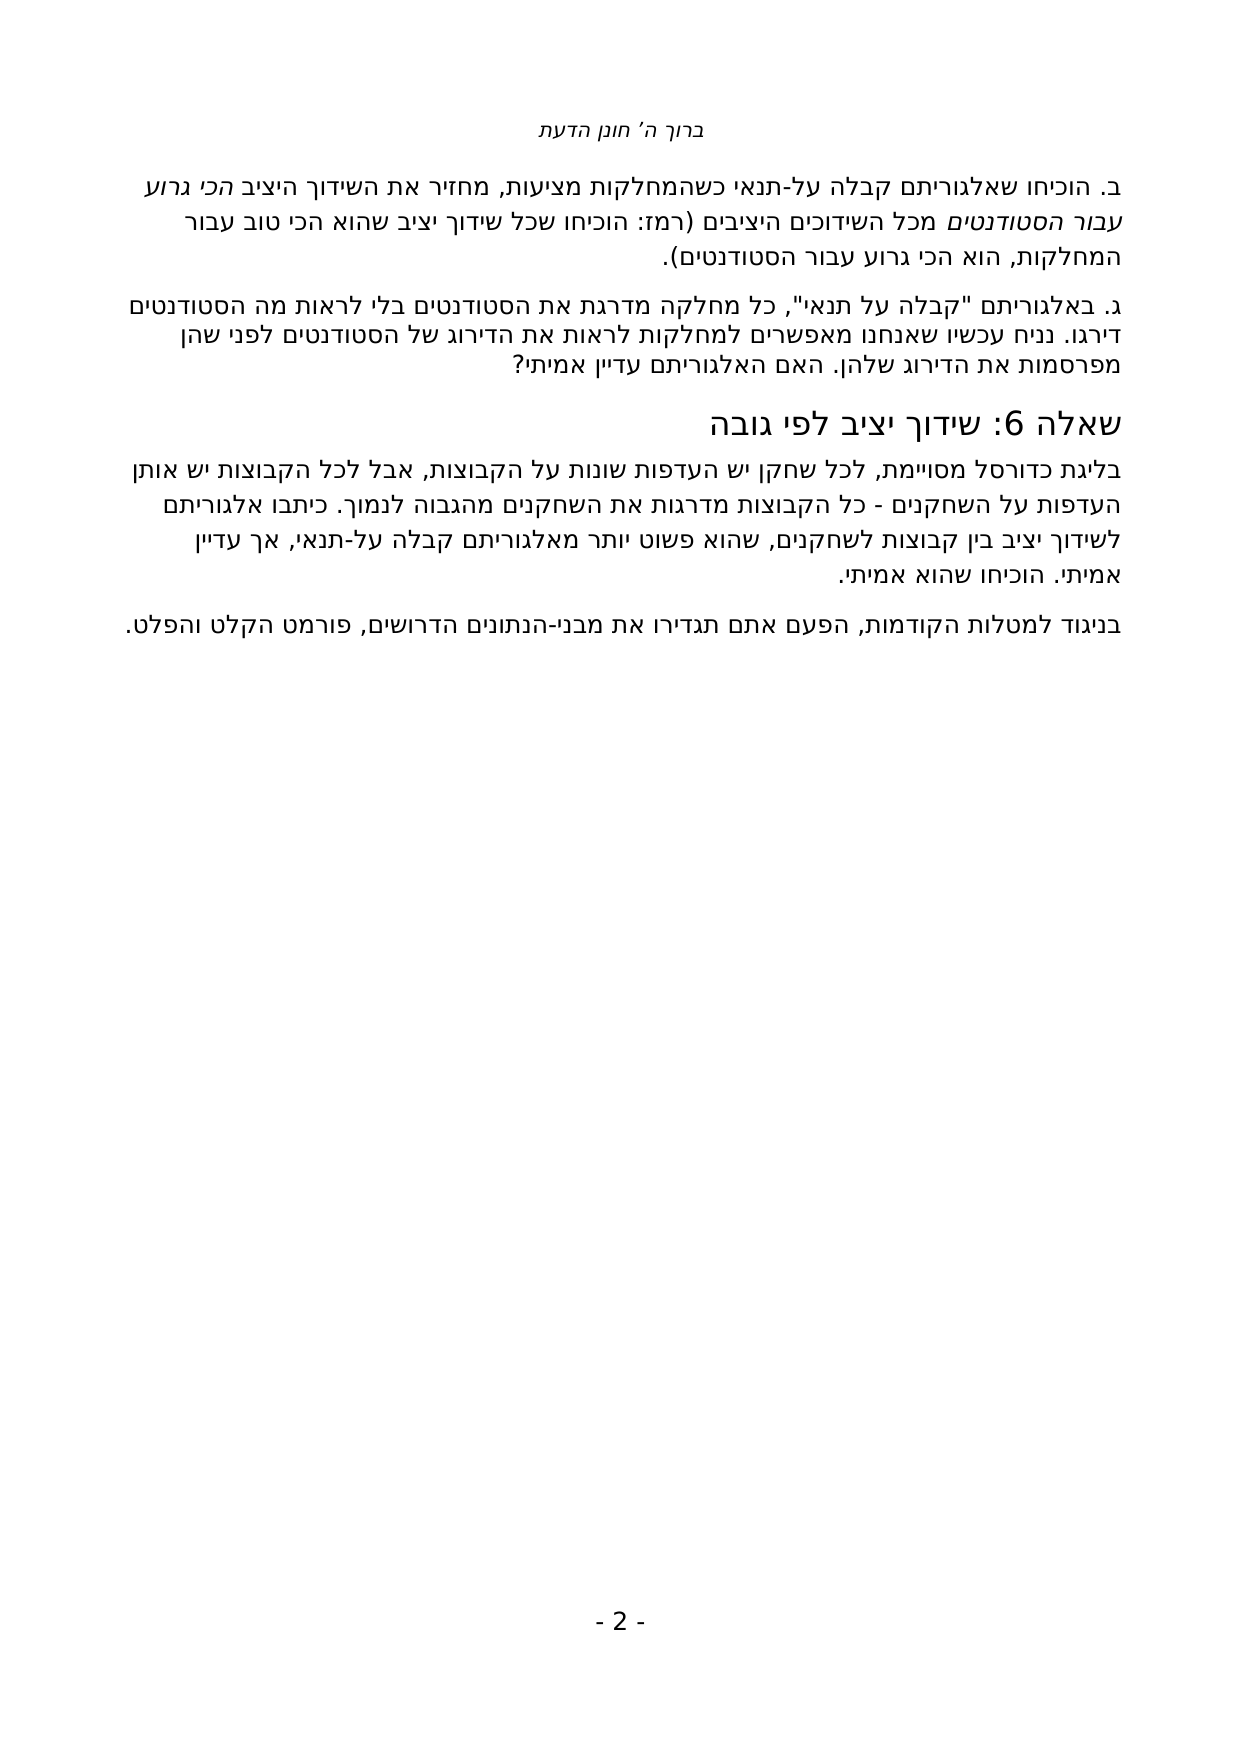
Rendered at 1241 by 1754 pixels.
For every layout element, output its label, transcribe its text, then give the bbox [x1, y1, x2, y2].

text ב. הוכיחו שאלגוריתם קבלה על-תנאי כשהמחלקות מציעות, מחזיר את השידוך היציב הכי גרוע עבור הסטודנטים מכל השידוכים היציבים (רמז: הוכיחו שכל שידוך יציב שהוא הכי טוב עבור המחלקות, הוא הכי גרוע עבור הסטודנטים). [118, 172, 1122, 271]
text בניגוד למטלות הקודמות, הפעם אתם תגדירו את מבני-הנתונים הדרושים, פורמט הקלט והפלט. [118, 610, 1122, 639]
text בליגת כדורסל מסויימת, לכל שחקן יש העדפות שונות על הקבוצות, אבל לכל הקבוצות יש אותן העדפות על השחקנים - כל הקבוצות מדרגות את השחקנים מהגבוה לנמוך. כיתבו אלגוריתם לשידוך יציב בין קבוצות לשחקנים, שהוא פשוט יותר מאלגוריתם קבלה על-תנאי, אך עדיין אמיתי. הוכיחו שהוא אמיתי. [118, 455, 1122, 589]
subtitle שאלה 6: שידוך יציב לפי גובה [118, 404, 1122, 443]
text ג. באלגוריתם "קבלה על תנאי", כל מחלקה מדרגת את הסטודנטים בלי לראות מה הסטודנטים דירגו. נניח עכשיו שאנחנו מאפשרים למחלקות לראות את הדירוג של הסטודנטים לפני שהן מפרסמות את הדירוג שלהן. האם האלגוריתם עדיין אמיתי? [118, 291, 1122, 379]
